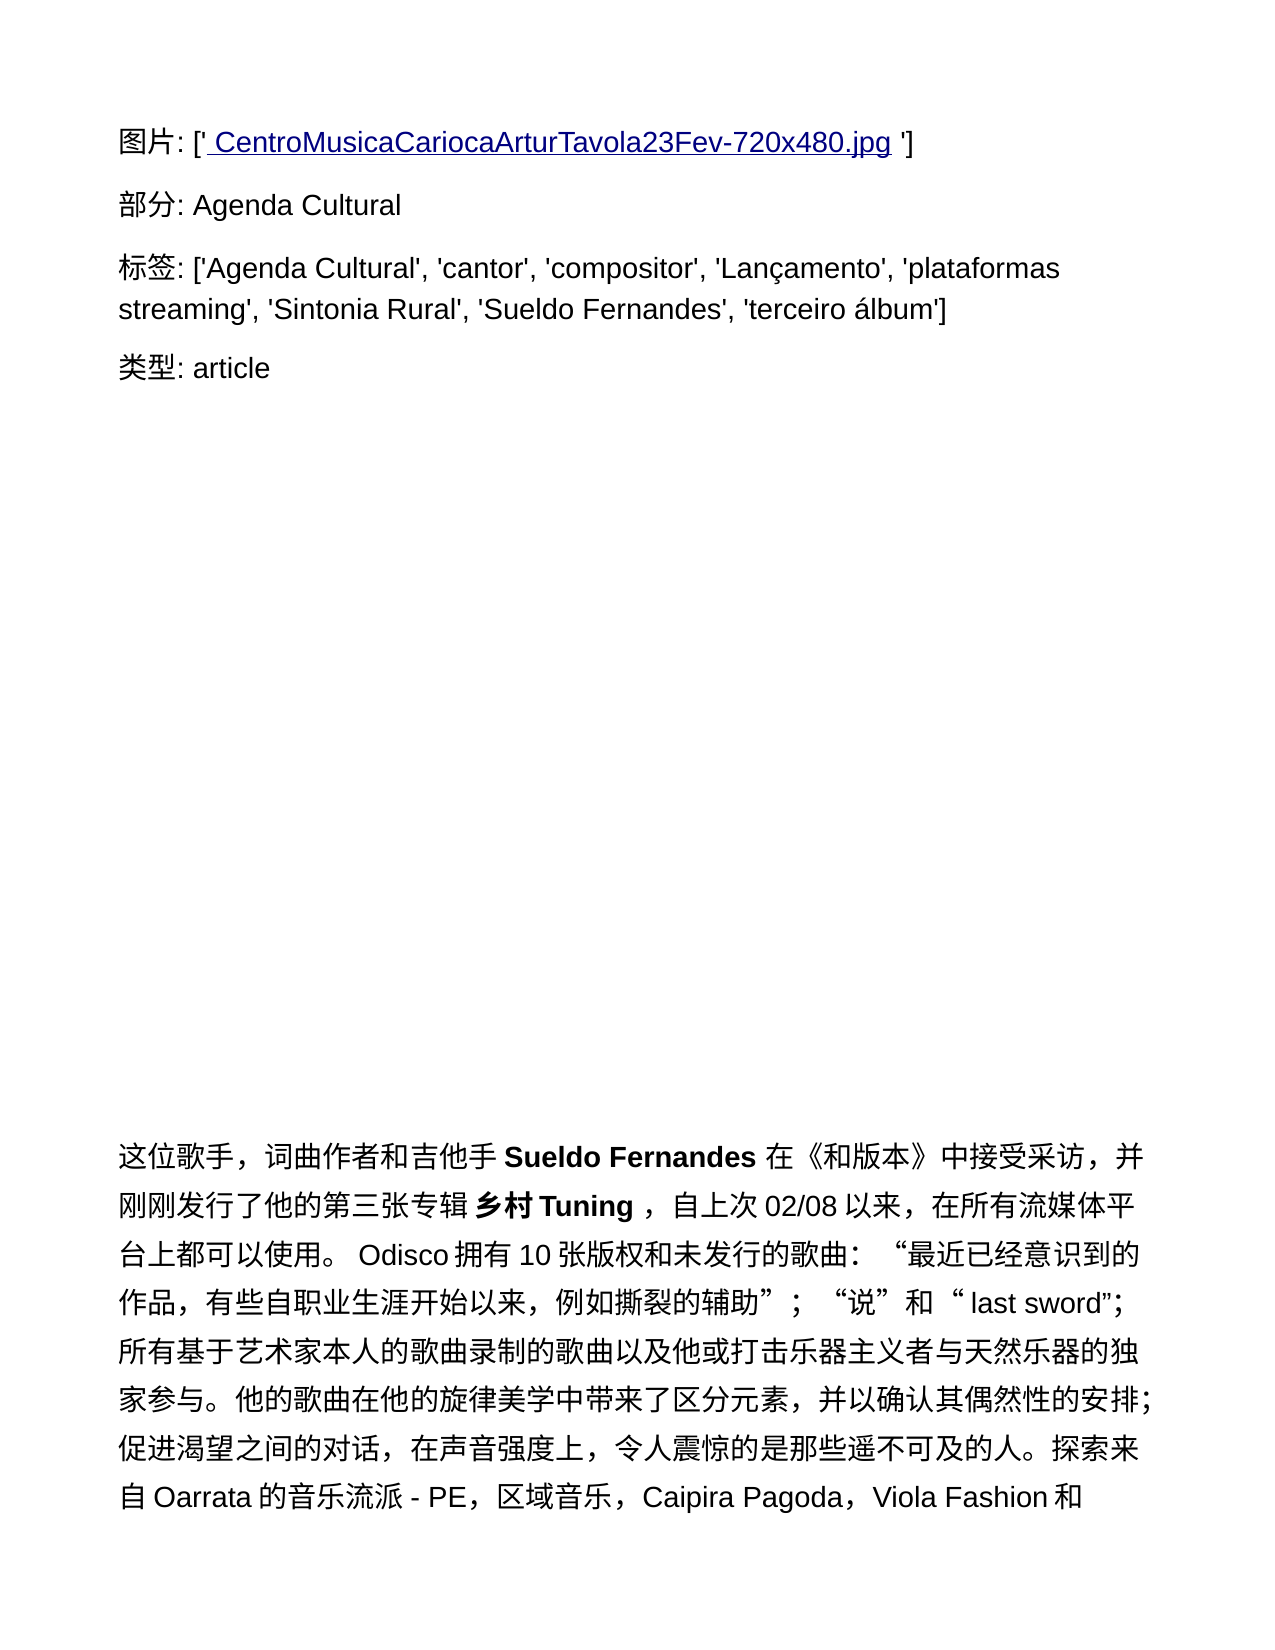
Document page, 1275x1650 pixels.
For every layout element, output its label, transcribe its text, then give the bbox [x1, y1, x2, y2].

text 图片: [' CentroMusicaCariocaArturTavola23Fev-720x480.jpg '] [118, 118, 1157, 160]
text 标签: ['Agenda Cultural', 'cantor', 'compositor', 'Lançamento', 'plataformas streaming', 'Sintonia Rural', 'Sueldo Fernandes', 'terceiro álbum'] [118, 244, 1157, 325]
text 类型: article [118, 345, 1157, 387]
text 这位歌手，词曲作者和吉他手 Sueldo Fernandes 在《和版本》中接受采访，并刚刚发行了他的第三张专辑 乡村Tuning ，自上次02/08以来，在所有流媒体平台上都可以使用。 Odisco拥有10张版权和未发行的歌曲：“最近已经意识到的作品，有些自职业生涯开始以来，例如撕裂的辅助”；“说”和“ last sword”；所有基于艺术家本人的歌曲录制的歌曲以及他或打击乐器主义者与天然乐器的独家参与。他的歌曲在他的旋律美学中带来了区分元素，并以确认其偶然性的安排；促进渴望之间的对话，在声音强度上，令人震惊的是那些遥不可及的人。探索来自Oarrata的音乐流派 - PE，区域音乐，Caipira Pagoda，Viola Fashion和Countryman；从未在巴西东南部展示给观众的歌曲。这张专辑在其所有职业中都带来了其最佳录制内容；突显歌词，旋律，和声，和声，和声，和声，和声进行安排，其解释远不止于定义； 道路”，顾问艺术家宣布。 [118, 408, 1157, 1516]
text 部分: Agenda Cultural [118, 181, 1157, 223]
